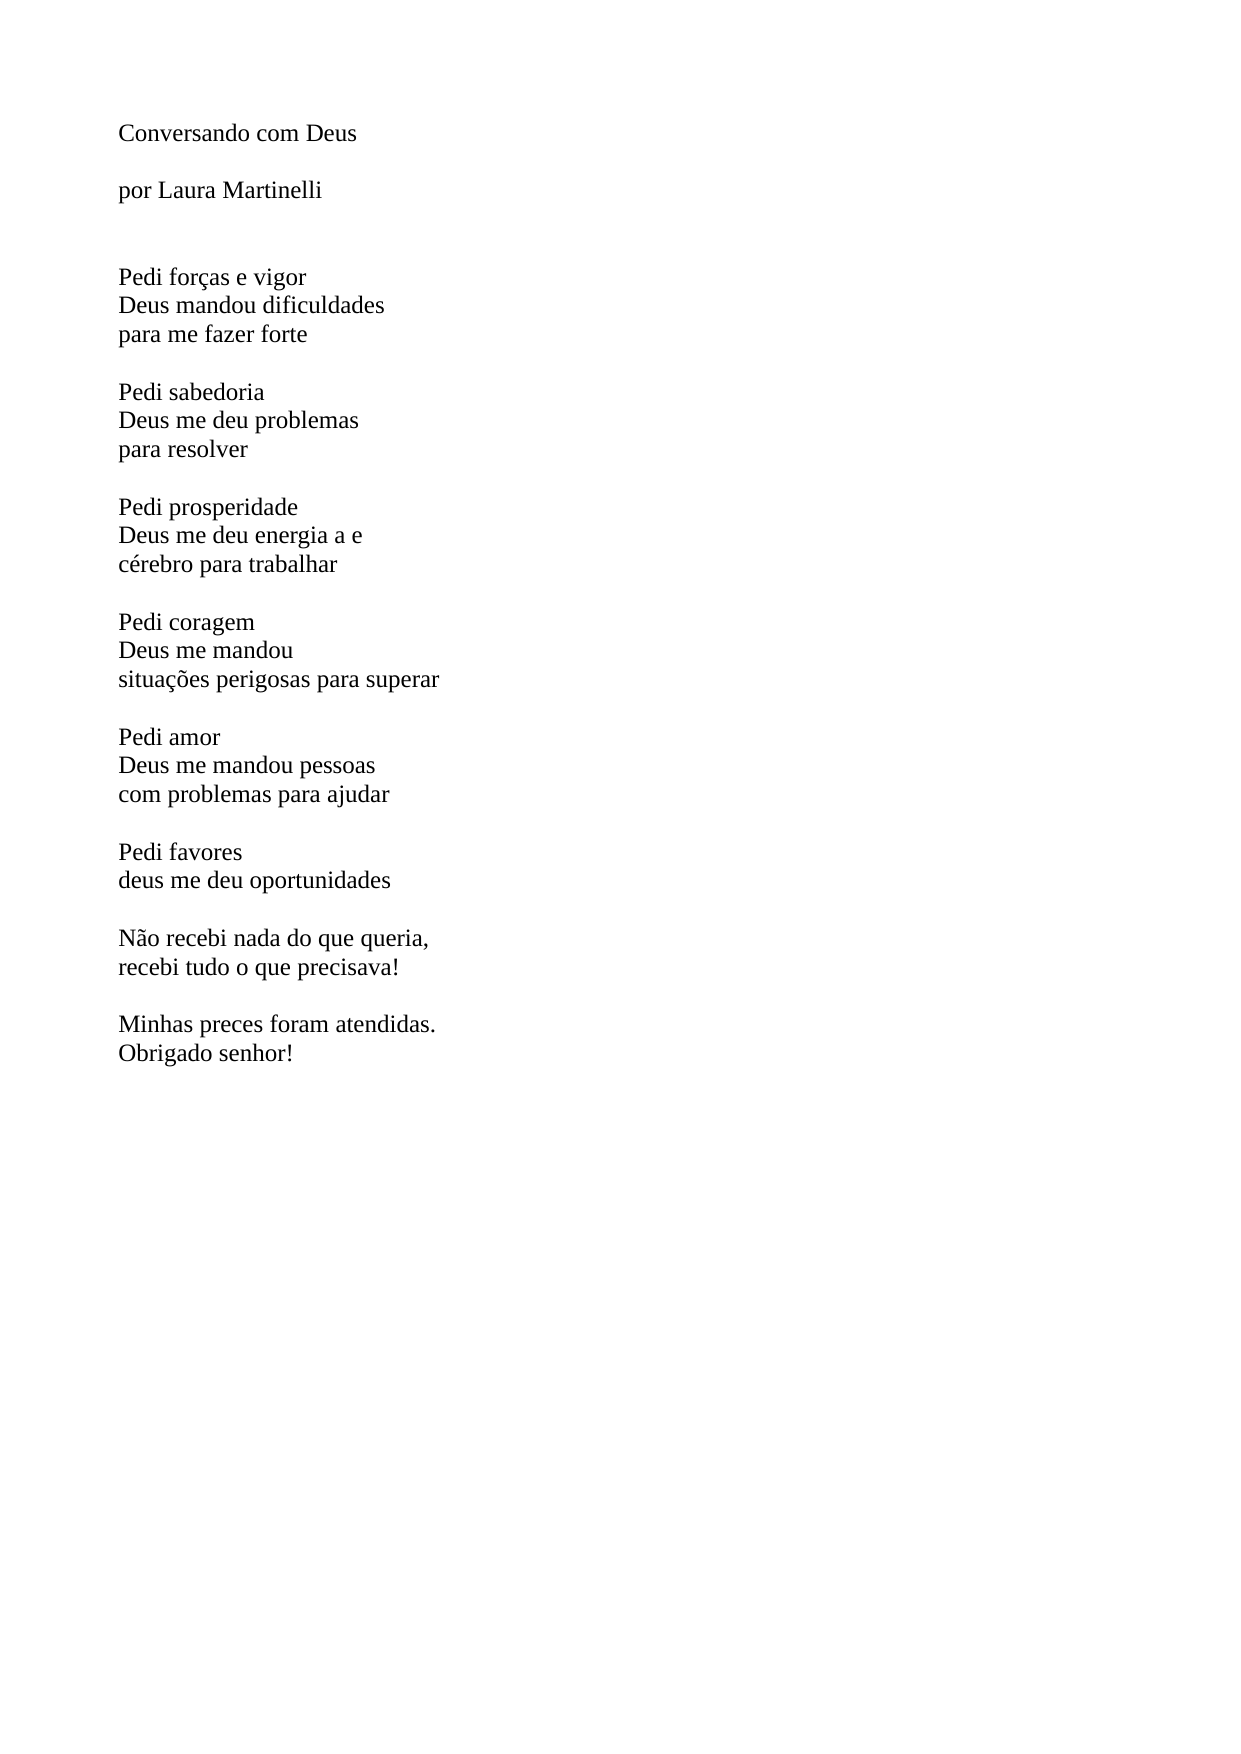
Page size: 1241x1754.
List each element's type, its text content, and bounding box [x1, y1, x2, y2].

text Pedi favores [118, 837, 1122, 866]
text para resolver [118, 434, 1122, 463]
text Deus me mandou [118, 636, 1122, 664]
text situações perigosas para superar [118, 664, 1122, 693]
text Pedi prosperidade [118, 492, 1122, 521]
text Deus mandou dificuldades [118, 291, 1122, 319]
text Minhas preces foram atendidas. [118, 1009, 1122, 1038]
text Não recebi nada do que queria, [118, 923, 1122, 952]
text Obrigado senhor! [118, 1038, 1122, 1067]
text Deus me mandou pessoas [118, 751, 1122, 779]
text Pedi forças e vigor [118, 262, 1122, 291]
text Deus me deu energia a e [118, 521, 1122, 549]
text recebi tudo o que precisava! [118, 952, 1122, 981]
text Conversando com Deus [118, 118, 1122, 147]
text cérebro para trabalhar [118, 549, 1122, 578]
text Pedi coragem [118, 607, 1122, 636]
text com problemas para ajudar [118, 779, 1122, 808]
text deus me deu oportunidades [118, 866, 1122, 894]
text Pedi sabedoria [118, 377, 1122, 406]
text por Laura Martinelli [118, 176, 1122, 204]
text Deus me deu problemas [118, 406, 1122, 434]
text Pedi amor [118, 722, 1122, 751]
text para me fazer forte [118, 319, 1122, 348]
